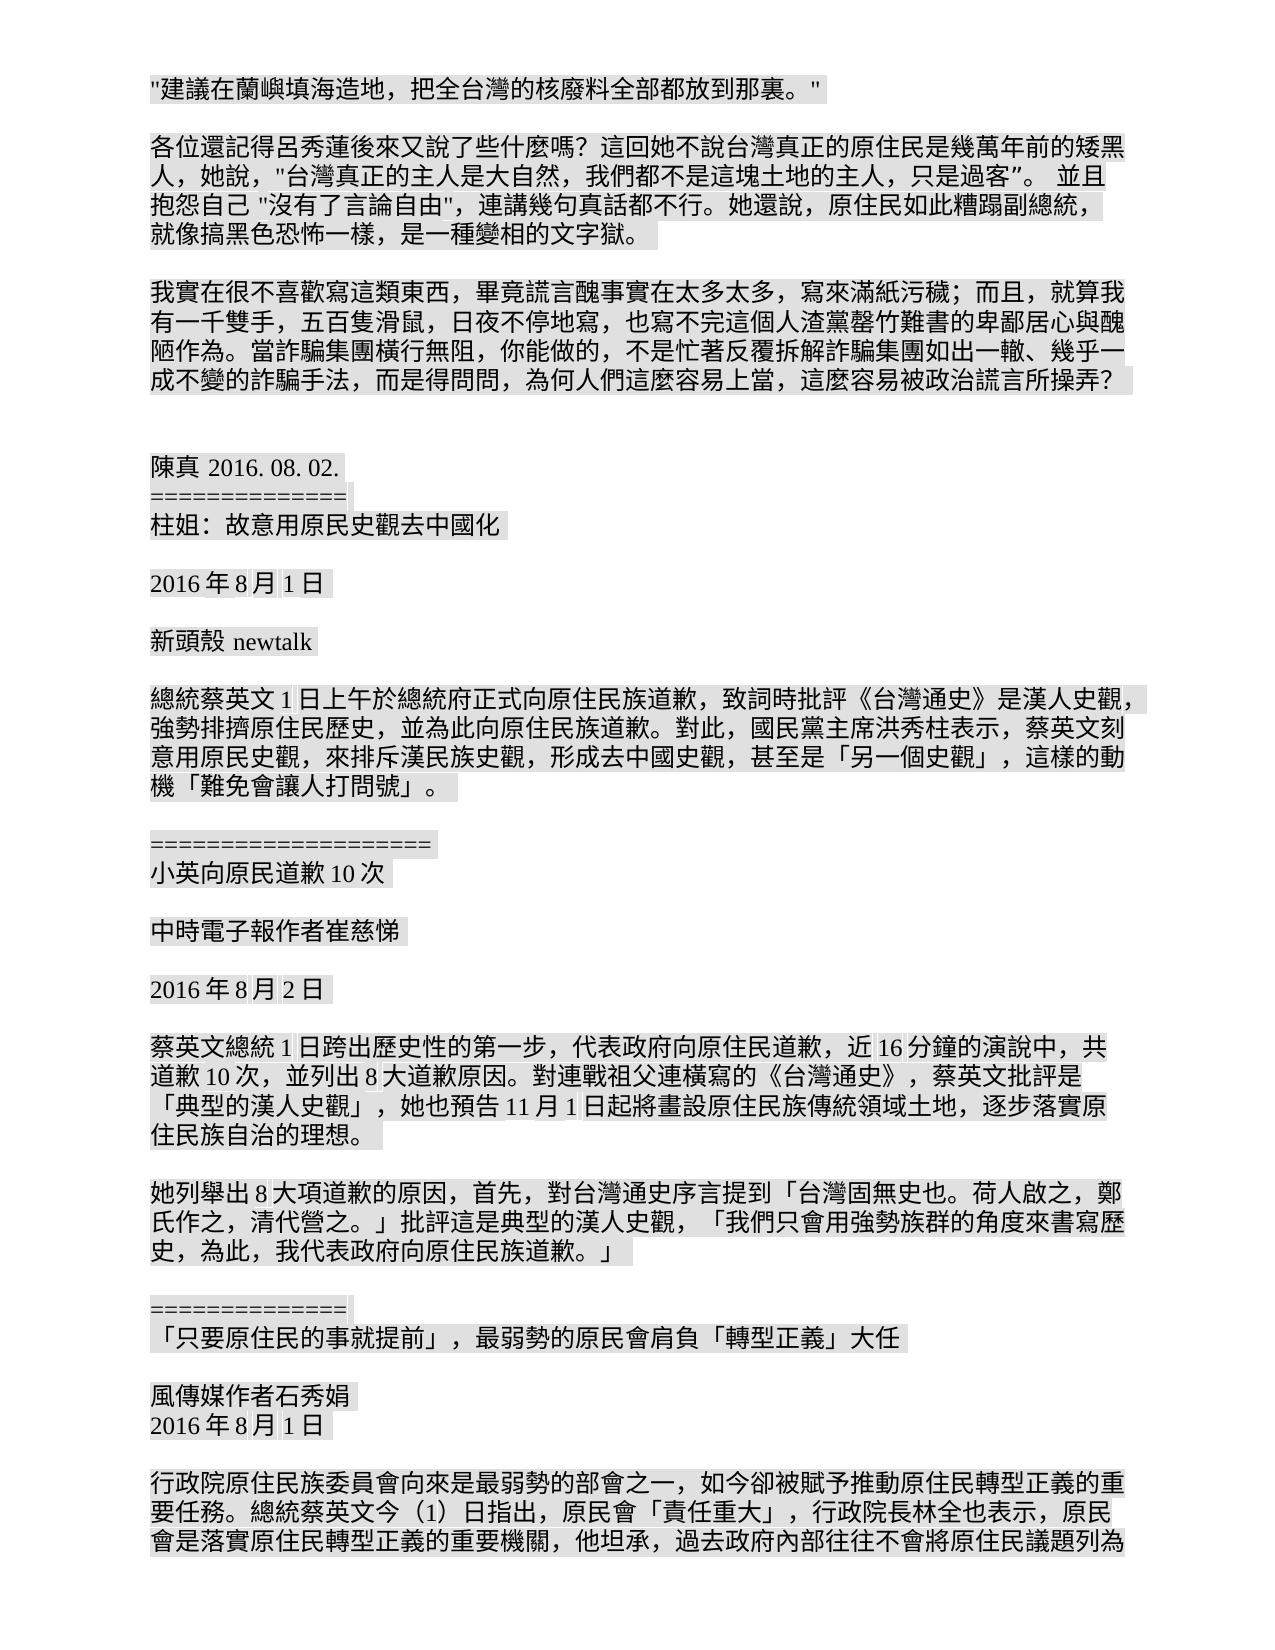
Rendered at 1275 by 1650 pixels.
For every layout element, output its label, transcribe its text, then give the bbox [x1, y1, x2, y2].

text 稍微了解這個綠油油的人渣黨的人應該都知道，自古以來，這個黨向來是怎麼樣蔑視、漠視原住民；除了選舉時騙騙選票之外，其實藍綠都一樣，平常根本一秒鐘也不會想到什麼原住民的血淚。這時候，突然大張旗鼓地來個什麼 "向原住民道歉"，要原住民肩負起x它媽的什麼轉型正義的歷史重任，目的有二：一，利用原住民的道德高度，藉著x他爸的什麼轉型正義之名，徹底消滅國民黨；二，充當美日走狗，自願當台奸、漢奸，把台灣出賣給美國與日本，藉著進一步的所謂台獨，打擊大陸。柱柱姐很內行，一眼就能看穿。其實，只要政治 IQ 大約 50以上(滿分五百)，應該都能知道這個齷齪下流的人渣黨每天正事不做，全在搞些什麼。 若要還原住民公道，第一個應該先向屠殺十數萬台灣原住民的日本鬼子索命才對，但是這個人渣黨為了私利，居然願意做日本人的狗，舔美國人的LP，天底下有這樣一種 "獨立" 嗎？獨立只是藉口，藉著賣台以及傷害大眾長遠福祉，以謀取私人權位與暴利才是根本目的。 我發現，台灣人平常口口聲聲歷史歷史歷史，其實不用說歷史，一個事情，只要主流媒體不提，台灣人差不多五分鐘就忘了。舉些例子來說，2004年，台灣發生嚴重風災，敏督利(？)颱風重創台灣中南部山區，許多原住民困在山上，成為災民，當時以 "兩顆子彈" 詐術取得政權的民進黨 "政府" 不但不去救援，所謂 "副總統" 呂秀蓮竟然還說 "搶救那些困在山區、濫墾濫伐的人，並不是慈悲"。被原住民抗議後，她還進一步說，應該把原住民 "送到中南美洲去開墾，開創農漁事業"。呂秀蓮並且反擊原住民說，他們哪裏是什麼原住民，台灣真正的原住民是幾萬年前從非洲跑過來亞洲的矮黑人。 我當時寫文章罵呂秀蓮，並且把文章寄到總統府，一些滿口理想的親綠學者還紛紛對我抗議說我不應該批評民進黨 "新政府"，在我的信箱裏作亂了好長一陣子，並且還說呂秀蓮只是心直口快，原住民不應該得寸進尺跑來抗議之類 (指原住民立委高金素梅發起抗議之事)，否則就是別有居心，藉機打擊 "新政府"。 再舉個例，1999年，阿扁為了選總統，以總統候選人身份跑到蘭嶼，跟原住民簽署了一個文件叫做 "與原住民的新夥伴關係"，並且具體承諾將在 2002 年把核廢料遷出蘭嶼。請問各位，選舉之後，人渣黨當選了，取得政權，你們有看過他們對原住民實施了什麼強調 "高度自治" 的什麼 "新夥伴關係" 嗎? 2002年也早已經過去了 14年，現在都已經2016年了，你們有看到核廢料遷出蘭嶼嗎？過去搞這一切，當然都是騙選票，但是，現在不但是騙，而且是賣，以所謂台獨之名，充當美國與日本的看門狗，要把台灣連同太平島等等，全賣給美國和日本，充當攻擊中國大陸的軍事基地。 核廢料至今不但沒有遷出，而且還發生一連串由當權的民進黨所帶頭的歧視原住民事件。後來，蘭嶼的原住民出來抗議說，2002年已經過了，核廢料怎麼還不遷走？你知道民進黨的回應是什麼嗎？我舉四個立委的言論為例： 民進黨屏東選出的立委鄭朝明說： "核三廠放在屏東半島，我們不也還是默默忍受，哪像有些人 (指蘭嶼原住民) 天天吵，真是養老鼠咬布袋 (陳真按，這句台灣俚語的意思是說原住民就像老鼠，我們辛苦養牠有什麼用？到頭來反而還咬壞家裏的米袋)，比第五縱隊還可惡。" 民進黨的友黨台聯立委黃宗源說： "給蘭嶼達悟族一人發一百萬，三千人也不過才三十億，他們就會拜託你不要把核廢料貯存場遷走。" 民進黨立委郭榮宗說： "蘭嶼原住民一共才三千人，一人發五百萬，把蘭嶼變成核廢料永久貯存場，省得核廢料移來移去。" 民進黨立委邱垂貞說： "建議在蘭嶼填海造地，把全台灣的核廢料全部都放到那裏。" 各位還記得呂秀蓮後來又說了些什麼嗎？這回她不說台灣真正的原住民是幾萬年前的矮黑人，她說，"台灣真正的主人是大自然，我們都不是這塊土地的主人，只是過客”。 並且抱怨自己 "沒有了言論自由"，連講幾句真話都不行。她還說，原住民如此糟蹋副總統，就像搞黑色恐怖一樣，是一種變相的文字獄。 我實在很不喜歡寫這類東西，畢竟謊言醜事實在太多太多，寫來滿紙污穢；而且，就算我有一千雙手，五百隻滑鼠，日夜不停地寫，也寫不完這個人渣黨罄竹難書的卑鄙居心與醜陋作為。當詐騙集團橫行無阻，你能做的，不是忙著反覆拆解詐騙集團如出一轍、幾乎一成不變的詐騙手法，而是得問問，為何人們這麼容易上當，這麼容易被政治謊言所操弄？ 陳真 2016. 08. 02. ============== 柱姐：故意用原民史觀去中國化 2016年8月1日 新頭殼 newtalk 總統蔡英文1日上午於總統府正式向原住民族道歉，致詞時批評《台灣通史》是漢人史觀，強勢排擠原住民歷史，並為此向原住民族道歉。對此，國民黨主席洪秀柱表示，蔡英文刻意用原民史觀，來排斥漢民族史觀，形成去中國史觀，甚至是「另一個史觀」，這樣的動機「難免會讓人打問號」。 ==================== 小英向原民道歉10次 中時電子報作者崔慈悌 2016年8月2日 蔡英文總統1日跨出歷史性的第一步，代表政府向原住民道歉，近16分鐘的演說中，共道歉10次，並列出8大道歉原因。對連戰祖父連橫寫的《台灣通史》，蔡英文批評是「典型的漢人史觀」，她也預告11月1日起將畫設原住民族傳統領域土地，逐步落實原住民族自治的理想。 她列舉出8大項道歉的原因，首先，對台灣通史序言提到「台灣固無史也。荷人啟之，鄭氏作之，清代營之。」批評這是典型的漢人史觀，「我們只會用強勢族群的角度來書寫歷史，為此，我代表政府向原住民族道歉。」 ============== 「只要原住民的事就提前」，最弱勢的原民會肩負「轉型正義」大任 風傳媒作者石秀娟 2016年8月1日 行政院原住民族委員會向來是最弱勢的部會之一，如今卻被賦予推動原住民轉型正義的重要任務。總統蔡英文今（1）日指出，原民會「責任重大」，行政院長林全也表示，原民會是落實原住民轉型正義的重要機關，他坦承，過去政府內部往往不會將原住民議題列為優先事項，「價值觀的排序要做根本性的改變」。 [150, 75, 1125, 1557]
